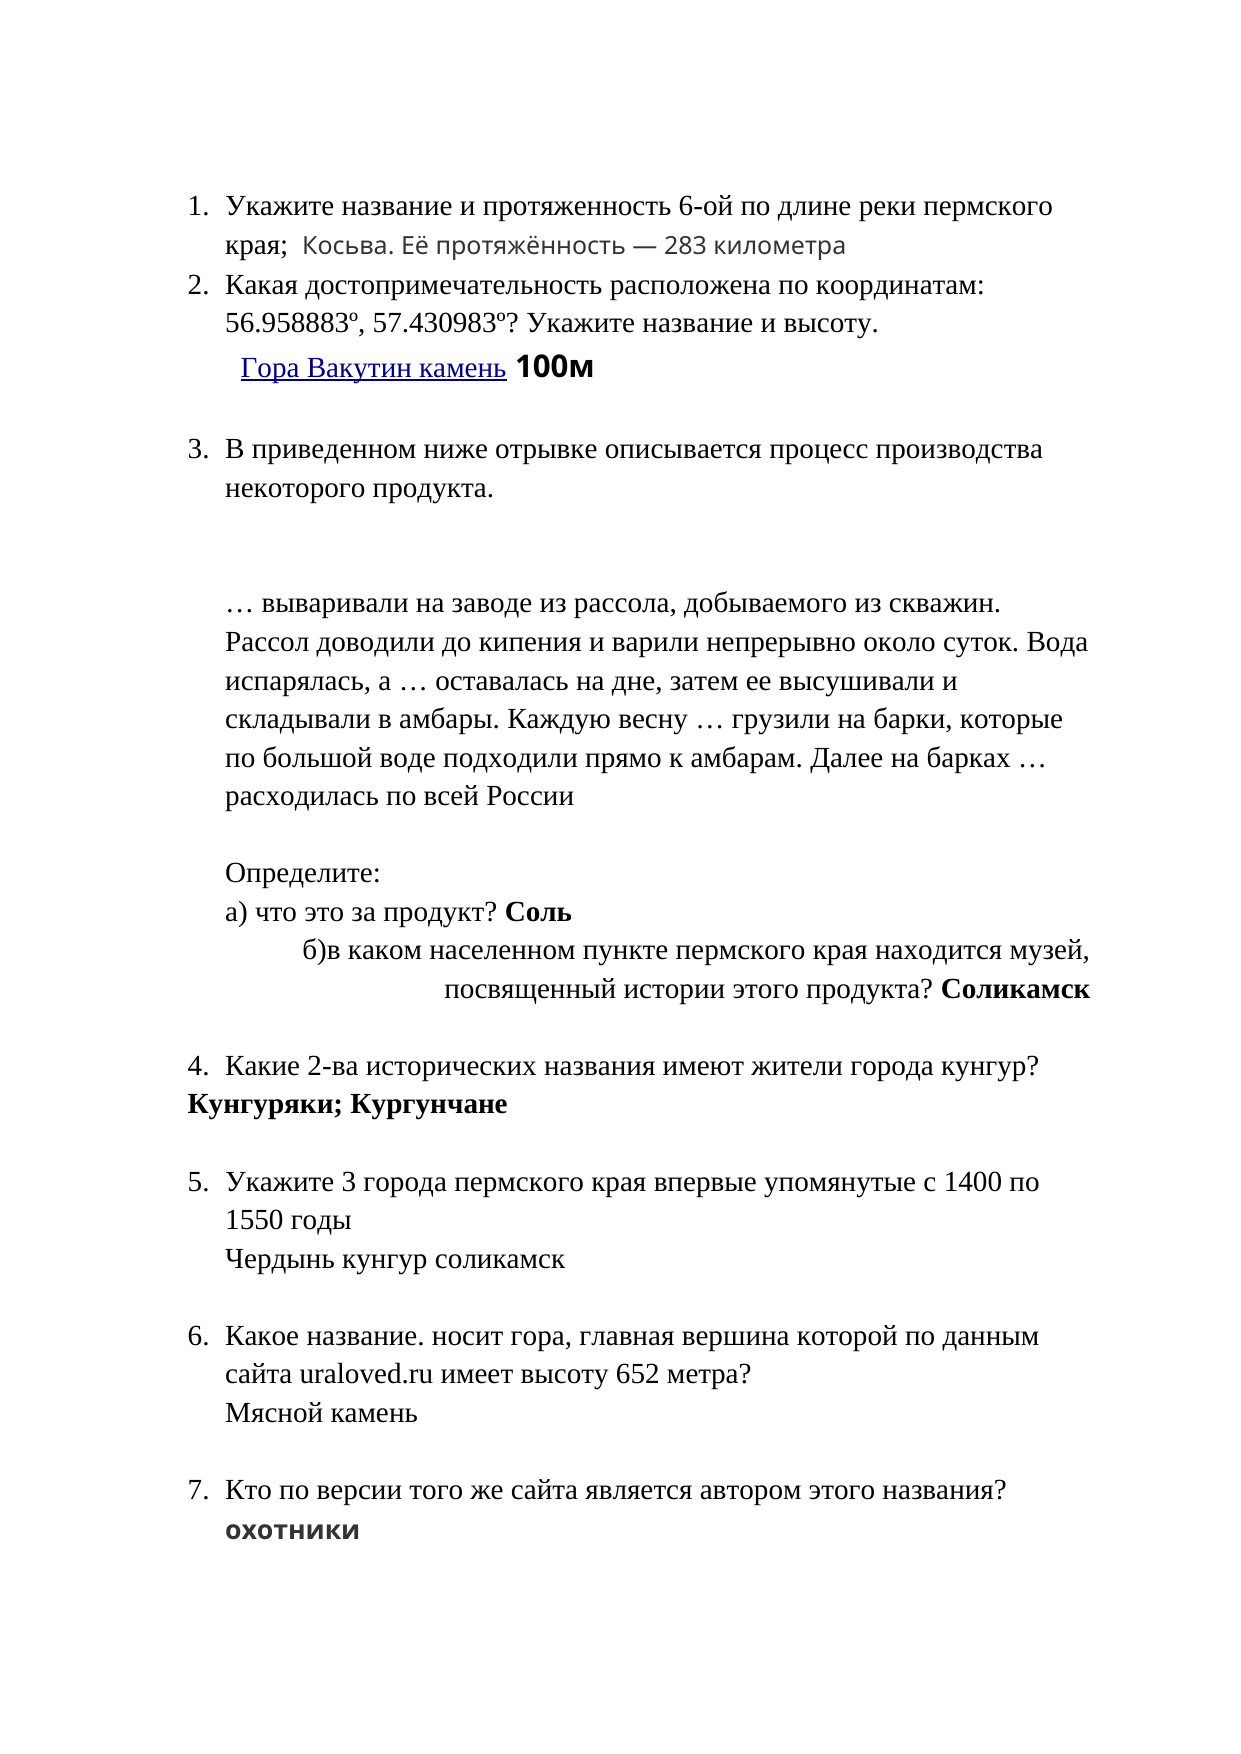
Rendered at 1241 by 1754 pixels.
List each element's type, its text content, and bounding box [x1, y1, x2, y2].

text … вываривали на заводе из рассола, добываемого из скважин. Рассол доводили до кипения и варили непрерывно около суток. Вода испарялась, а … оставалась на дне, затем ее высушивали и складывали в амбары. Каждую весну … грузили на барки, которые по большой воде подходили прямо к амбарам. Далее на барках … расходилась по всей России [225, 586, 1090, 812]
list Чердынь кунгур соликамск [187, 1241, 1090, 1274]
text б)в каком населенном пункте пермского края находится музей, посвященный истории этого продукта? Соликамск [225, 932, 1090, 1004]
text Определите: [225, 855, 1090, 889]
text Гора Вакутин камень 100м [225, 344, 1090, 387]
list Укажите 3 города пермского края впервые упомянутые с 1400 по 1550 годы [187, 1164, 1090, 1236]
list Какое название. носит гора, главная вершина которой по данным сайта uraloved.ru имеет высоту 652 метра? [187, 1318, 1090, 1390]
list Мясной камень [187, 1395, 1090, 1428]
list Какие 2-ва исторических названия имеют жители города кунгур? [187, 1048, 1090, 1082]
list В приведенном ниже отрывке описывается процесс производства некоторого продукта. [187, 431, 1090, 503]
text а) что это за продукт? Соль [225, 894, 1090, 927]
list Какая достопримечательность расположена по координатам: 56.958883º, 57.430983º? Укажите название и высоту. [187, 267, 1090, 339]
list Кунгуряки; Кургунчане [187, 1087, 1090, 1120]
list Укажите название и протяженность 6-ой по длине реки пермского края; Косьва. Её протяжённость — 283 километра [187, 188, 1090, 262]
list Кто по версии того же сайта является автором этого названия? охотники [187, 1472, 1090, 1547]
